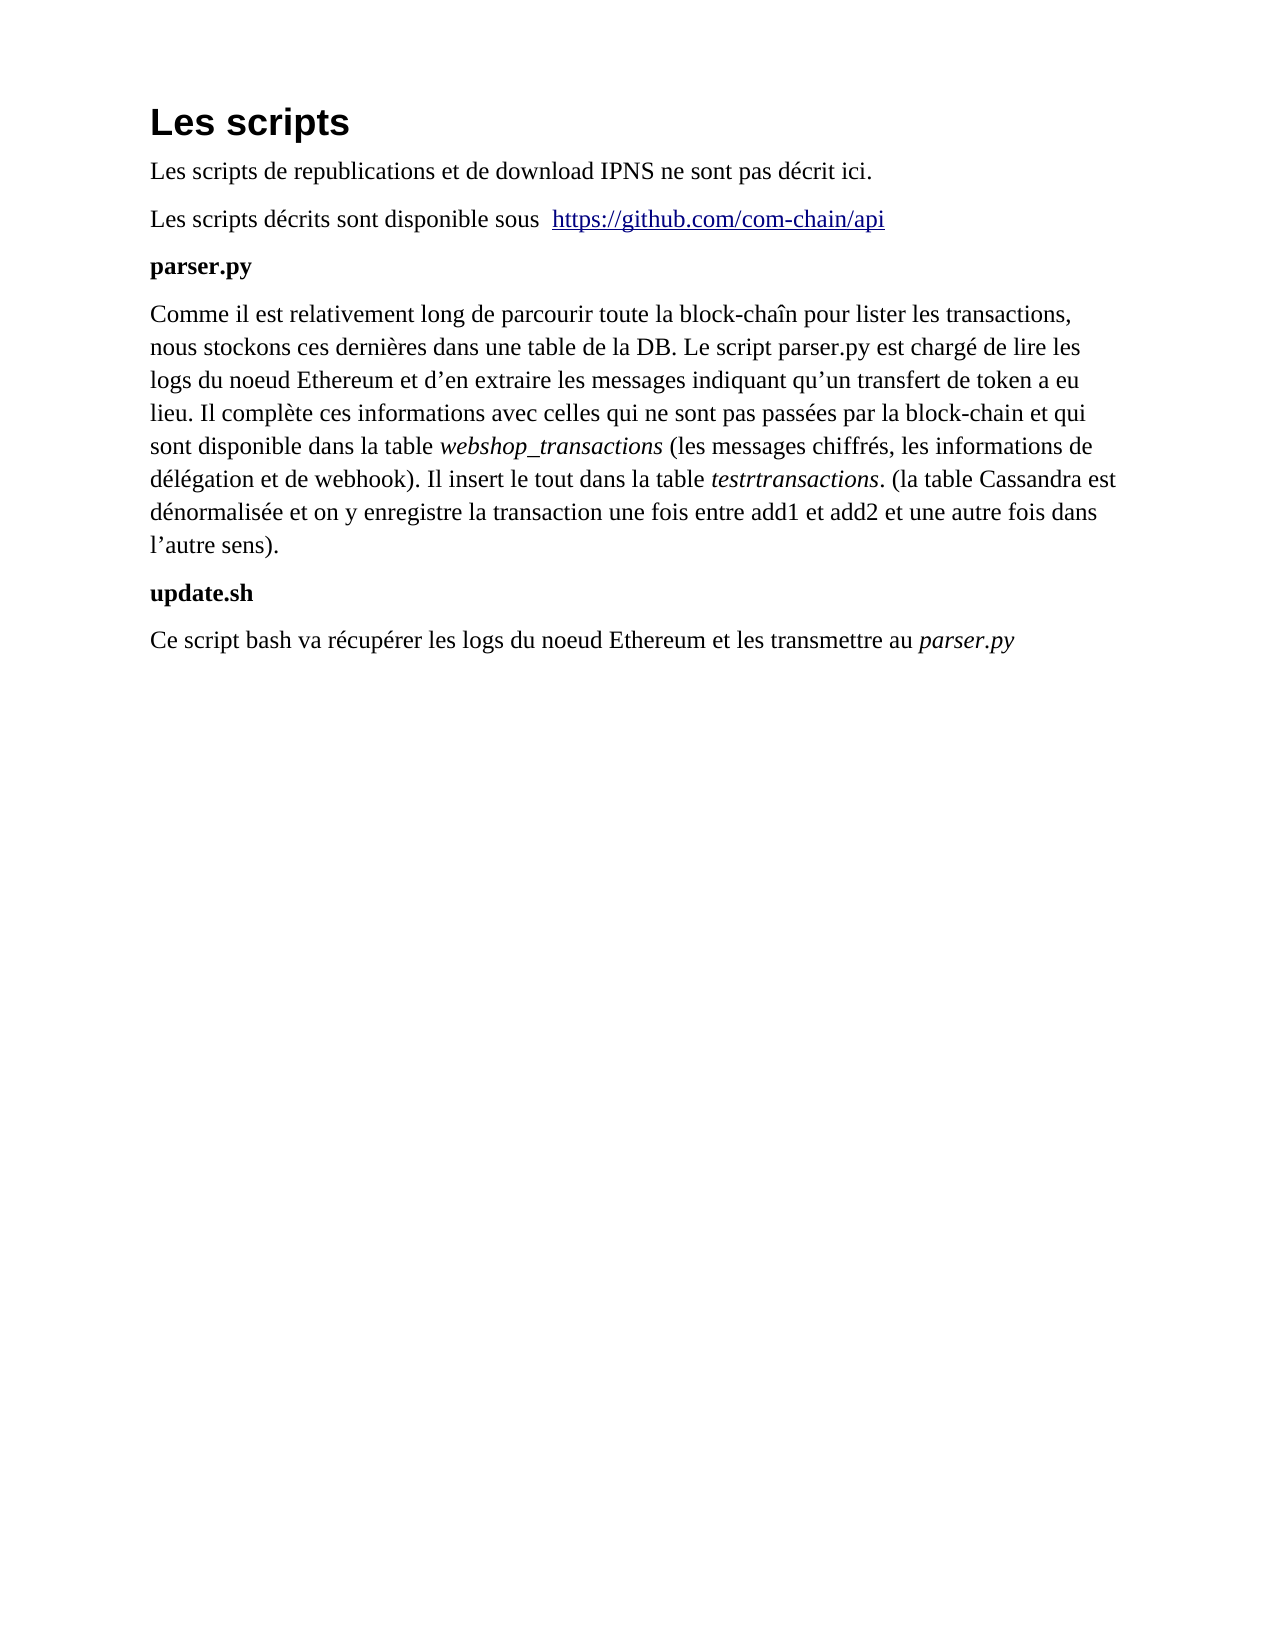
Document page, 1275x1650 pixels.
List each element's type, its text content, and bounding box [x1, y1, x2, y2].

text update.sh [150, 578, 1125, 606]
text parser.py [150, 251, 1125, 280]
text Les scripts de republications et de download IPNS ne sont pas décrit ici. [150, 156, 1125, 185]
text Ce script bash va récupérer les logs du noeud Ethereum et les transmettre au parser.py [150, 625, 1125, 654]
subtitle Les scripts [150, 100, 1125, 144]
text Comme il est relativement long de parcourir toute la block-chaîn pour lister les transactions, nous stockons ces dernières dans une table de la DB. Le script parser.py est chargé de lire les logs du noeud Ethereum et d’en extraire les messages indiquant qu’un transfert de token a eu lieu. Il complète ces informations avec celles qui ne sont pas passées par la block-chain et qui sont disponible dans la table webshop_transactions (les messages chiffrés, les informations de délégation et de webhook). Il insert le tout dans la table testrtransactions. (la table Cassandra est dénormalisée et on y enregistre la transaction une fois entre add1 et add2 et une autre fois dans l’autre sens). [150, 299, 1125, 559]
text Les scripts décrits sont disponible sous https://github.com/com-chain/api [150, 204, 1125, 232]
